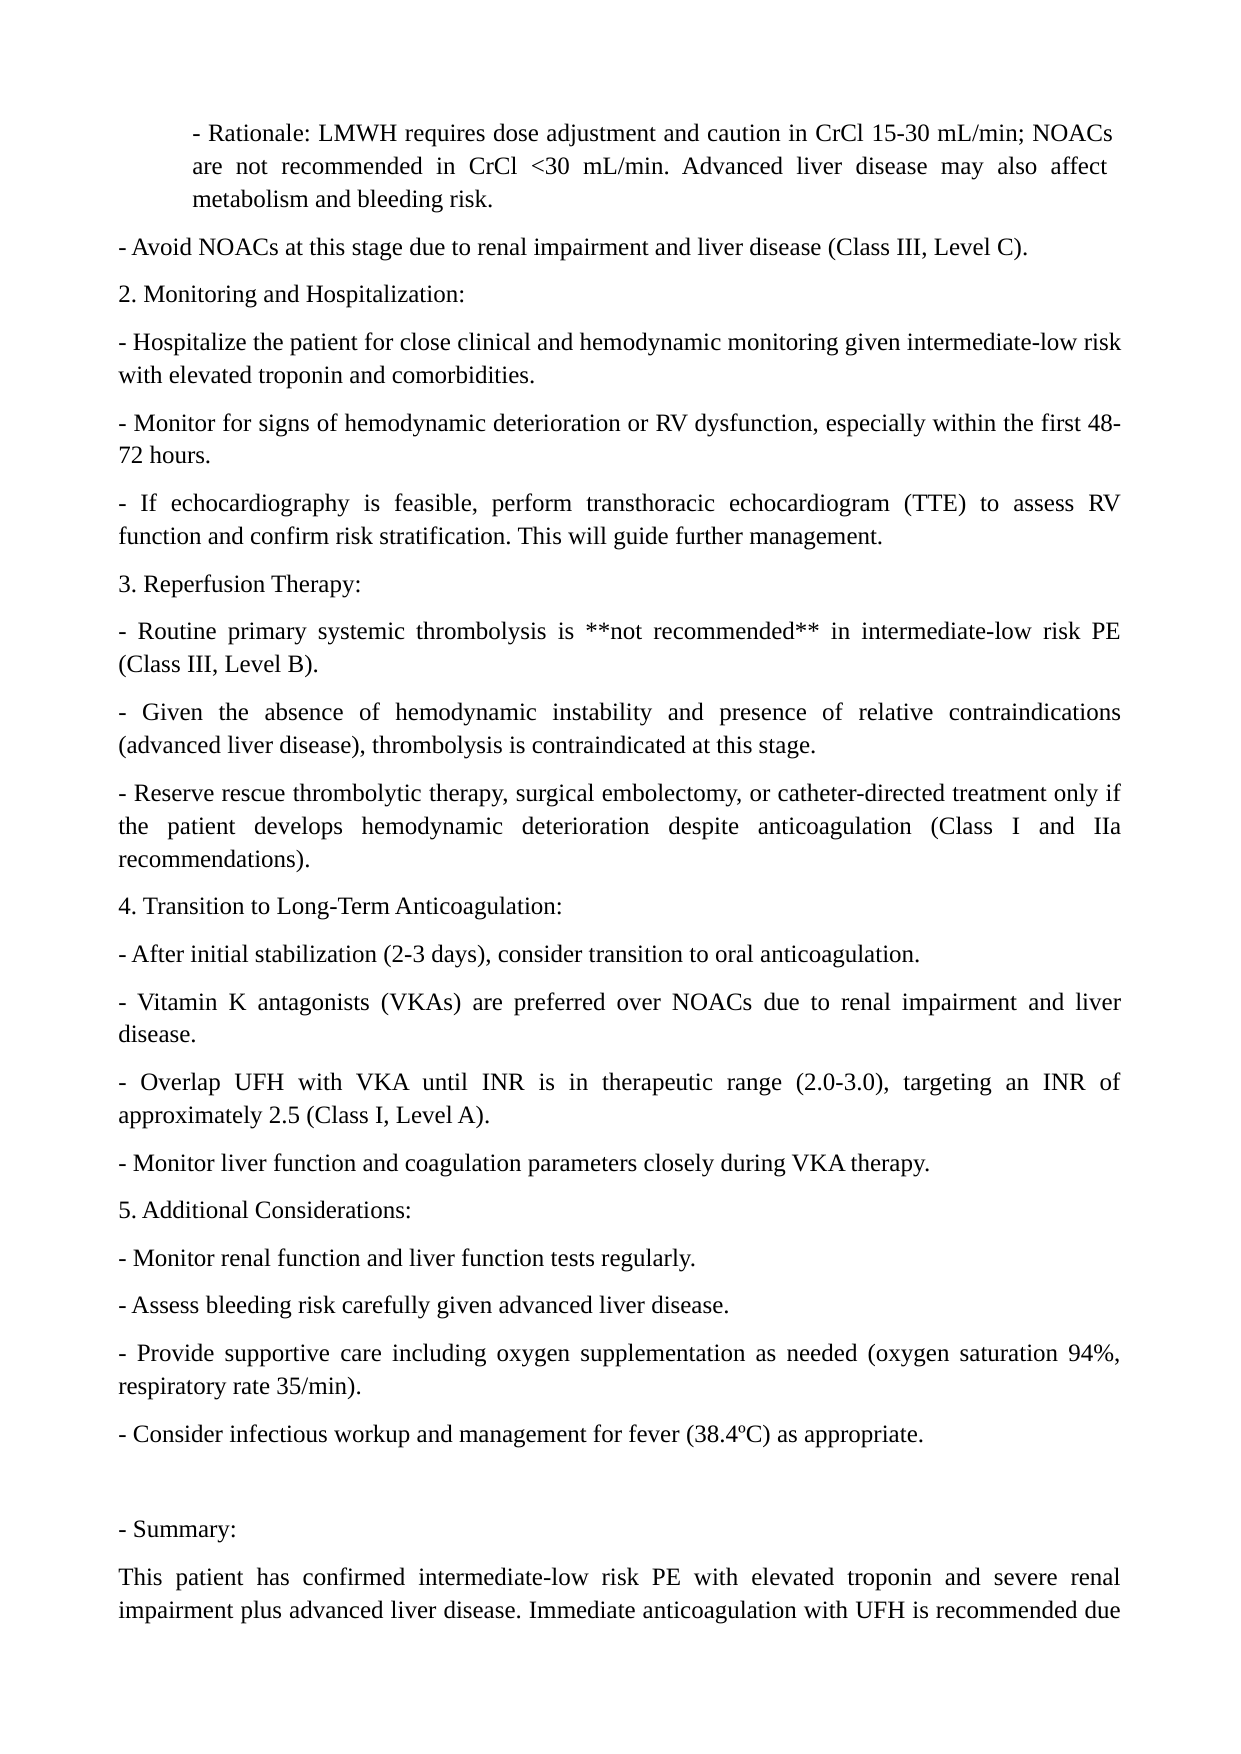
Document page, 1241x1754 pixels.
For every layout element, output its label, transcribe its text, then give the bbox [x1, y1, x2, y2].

text This patient has confirmed intermediate-low risk PE with elevated troponin and severe renal impairment plus advanced liver disease. Immediate anticoagulation with UFH is recommended due [118, 1562, 1122, 1623]
text - Summary: [118, 1514, 1122, 1543]
text - Vitamin K antagonists (VKAs) are preferred over NOACs due to renal impairment and liver disease. [118, 987, 1122, 1048]
text - If echocardiography is feasible, perform transthoracic echocardiogram (TTE) to assess RV function and confirm risk stratification. This will guide further management. [118, 488, 1122, 550]
text - Routine primary systemic thrombolysis is **not recommended** in intermediate-low risk PE (Class III, Level B). [118, 616, 1122, 678]
text - Hospitalize the patient for close clinical and hemodynamic monitoring given intermediate-low risk with elevated troponin and comorbidities. [118, 327, 1122, 389]
text - Given the absence of hemodynamic instability and presence of relative contraindications (advanced liver disease), thrombolysis is contraindicated at this stage. [118, 697, 1122, 759]
text - Assess bleeding risk carefully given advanced liver disease. [118, 1291, 1122, 1319]
text - Avoid NOACs at this stage due to renal impairment and liver disease (Class III, Level C). [118, 232, 1122, 261]
text 4. Transition to Long-Term Anticoagulation: [118, 891, 1122, 920]
text - Monitor for signs of hemodynamic deterioration or RV dysfunction, especially within the first 48-72 hours. [118, 408, 1122, 469]
text - Rationale: LMWH requires dose adjustment and caution in CrCl 15-30 mL/min; NOACs are not recommended in CrCl <30 mL/min. Advanced liver disease may also affect metabolism and bleeding risk. [118, 118, 1122, 213]
text - Monitor renal function and liver function tests regularly. [118, 1243, 1122, 1272]
text - Provide supportive care including oxygen supplementation as needed (oxygen saturation 94%, respiratory rate 35/min). [118, 1338, 1122, 1400]
text - Monitor liver function and coagulation parameters closely during VKA therapy. [118, 1148, 1122, 1177]
text - Consider infectious workup and management for fever (38.4ºC) as appropriate. [118, 1419, 1122, 1448]
text - After initial stabilization (2-3 days), consider transition to oral anticoagulation. [118, 939, 1122, 968]
text 2. Monitoring and Hospitalization: [118, 279, 1122, 308]
text 5. Additional Considerations: [118, 1195, 1122, 1224]
text - Reserve rescue thrombolytic therapy, surgical embolectomy, or catheter-directed treatment only if the patient develops hemodynamic deterioration despite anticoagulation (Class I and IIa recommendations). [118, 778, 1122, 872]
text 3. Reperfusion Therapy: [118, 569, 1122, 598]
text - Overlap UFH with VKA until INR is in therapeutic range (2.0-3.0), targeting an INR of approximately 2.5 (Class I, Level A). [118, 1067, 1122, 1129]
